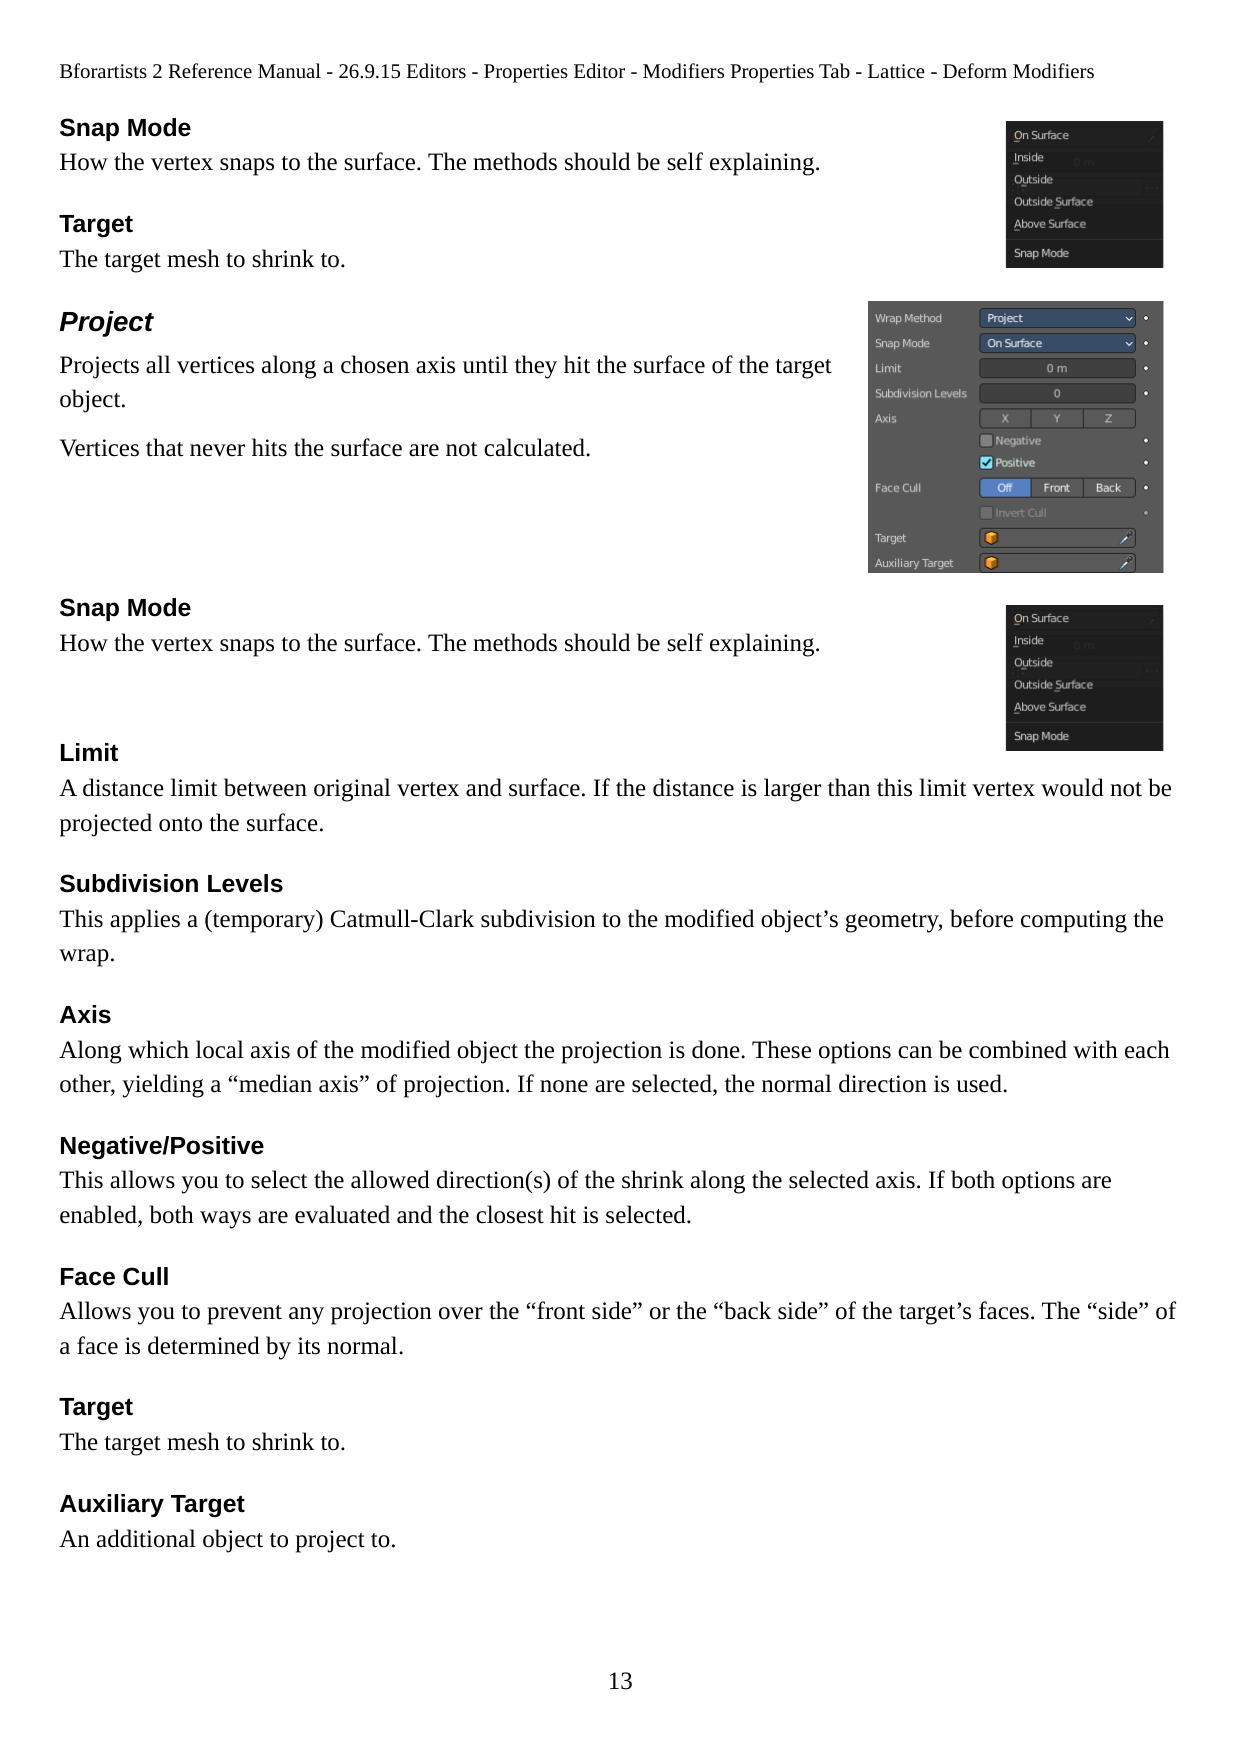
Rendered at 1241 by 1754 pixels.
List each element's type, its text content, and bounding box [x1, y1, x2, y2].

text How the vertex snaps to the surface. The methods should be self explaining. [59, 147, 1005, 176]
subtitle Limit [59, 738, 1181, 767]
text This applies a (temporary) Catmull-Clark subdivision to the modified object’s geometry, before computing the wrap. [59, 904, 1181, 967]
text Along which local axis of the modified object the projection is done. These options can be combined with each other, yielding a “median axis” of projection. If none are selected, the normal direction is used. [59, 1035, 1181, 1098]
text Projects all vertices along a chosen axis until they hit the surface of the target object. [59, 350, 868, 413]
text An additional object to project to. [59, 1524, 1181, 1552]
subtitle Axis [59, 1000, 1181, 1028]
picture [1005, 605, 1164, 751]
subtitle Target [59, 209, 1005, 237]
text Vertices that never hits the surface are not calculated. [59, 433, 868, 462]
subtitle Negative/Positive [59, 1131, 1181, 1159]
subtitle Snap Mode [59, 113, 1181, 141]
subtitle [1164, 305, 1181, 337]
subtitle Snap Mode [59, 593, 1181, 621]
text The target mesh to shrink to. [59, 244, 1181, 272]
subtitle Project [59, 305, 868, 337]
text How the vertex snaps to the surface. The methods should be self explaining. [59, 628, 1005, 656]
text A distance limit between original vertex and surface. If the distance is larger than this limit vertex would not be projected onto the surface. [59, 773, 1181, 836]
subtitle Auxiliary Target [59, 1489, 1181, 1517]
text This allows you to select the allowed direction(s) of the shrink along the selected axis. If both options are enabled, both ways are evaluated and the closest hit is selected. [59, 1166, 1181, 1229]
subtitle [1164, 209, 1181, 237]
subtitle Subdivision Levels [59, 869, 1181, 898]
text Allows you to prevent any projection over the “front side” or the “back side” of the target’s faces. The “side” of a face is determined by its normal. [59, 1296, 1181, 1360]
picture [1005, 121, 1164, 268]
subtitle Face Cull [59, 1262, 1181, 1290]
picture [868, 301, 1164, 573]
text The target mesh to shrink to. [59, 1427, 1181, 1456]
subtitle Target [59, 1392, 1181, 1421]
